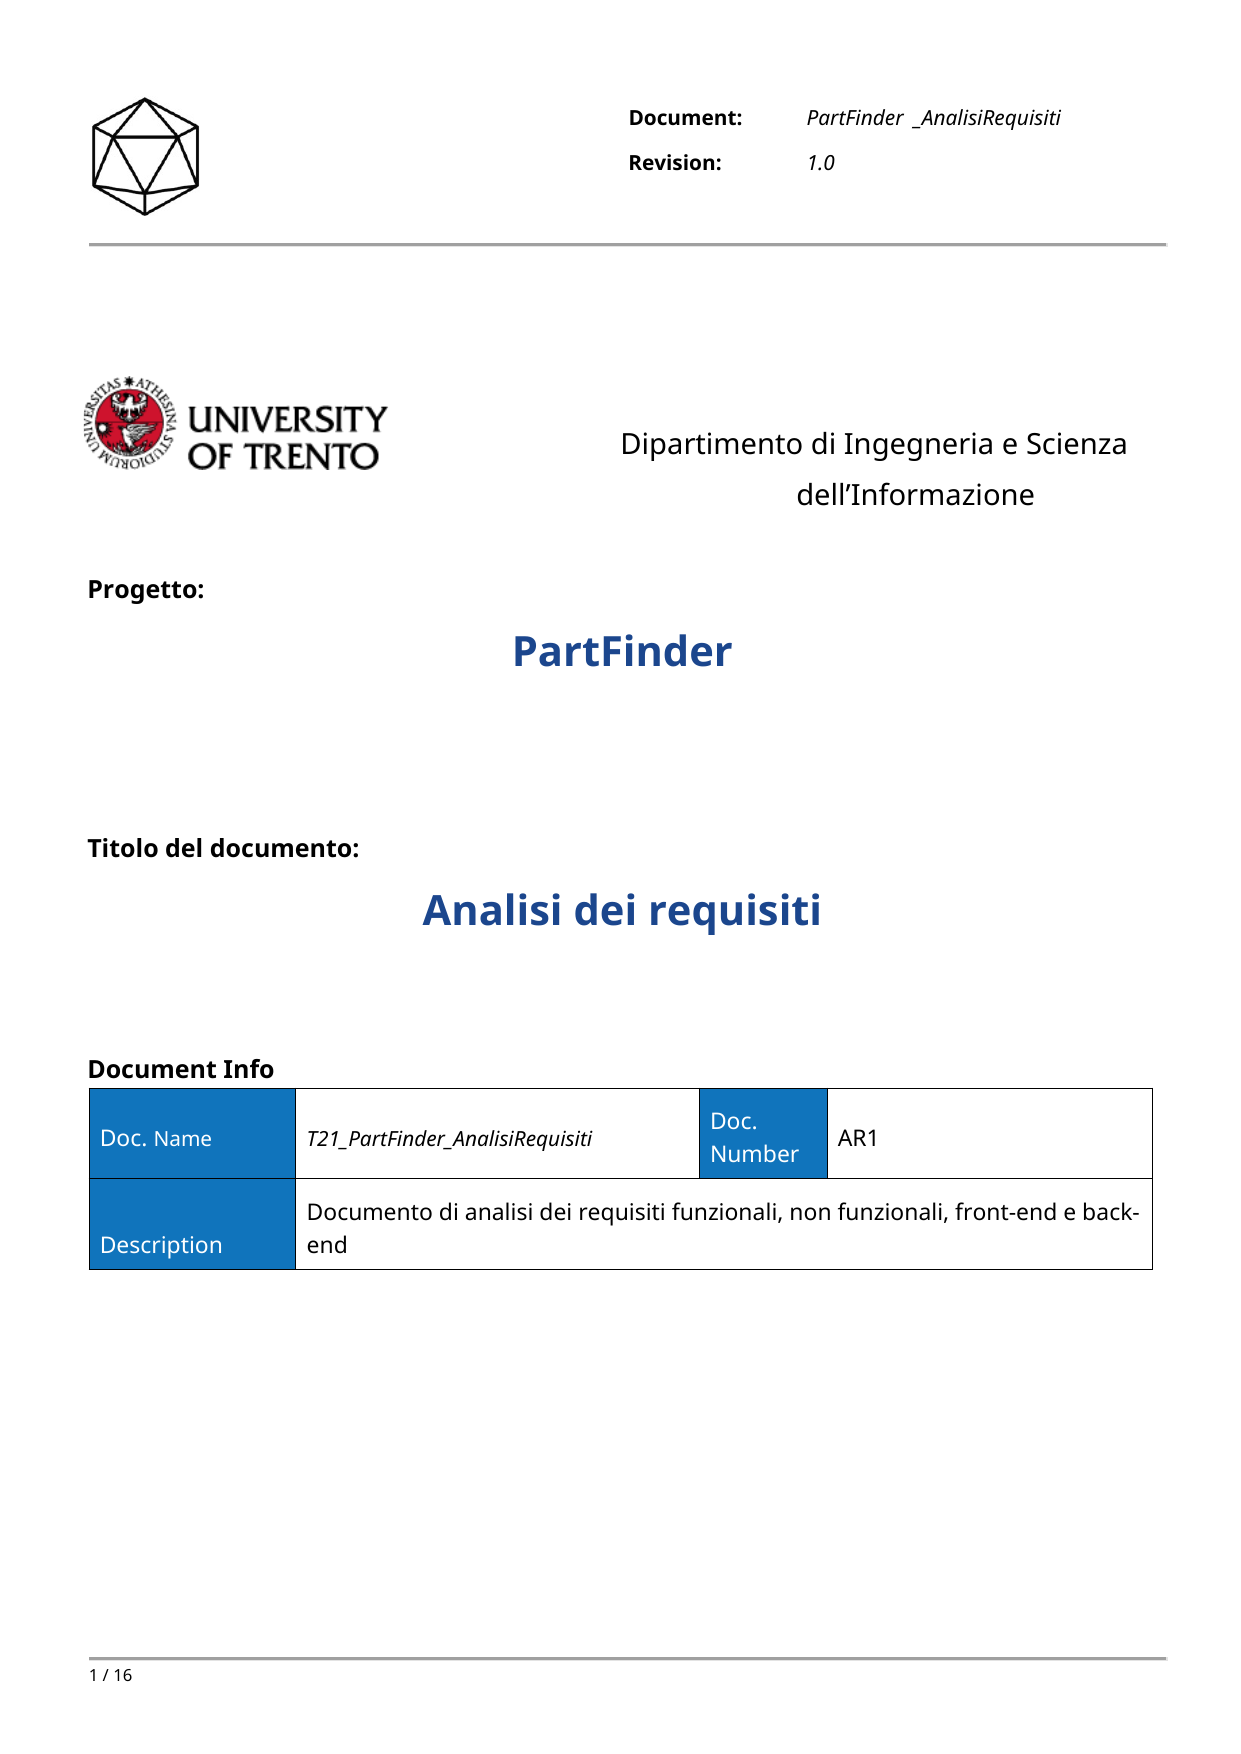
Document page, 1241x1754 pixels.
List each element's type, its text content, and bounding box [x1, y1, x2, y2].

text Document Info [87, 1051, 1177, 1085]
subtitle Analisi dei requisiti [88, 881, 1167, 938]
text PartFinder [88, 622, 1167, 679]
text Titolo del documento: [87, 831, 1177, 865]
table_header Doc. Name [90, 1089, 295, 1178]
text Dipartimento di Ingegneria e Scienza dell’Informazione [620, 423, 1177, 517]
table_header T21_PartFinder_AnalisiRequisiti [296, 1089, 699, 1178]
table_header Doc. Number [700, 1089, 827, 1178]
picture [83, 376, 407, 470]
text Progetto: [87, 572, 1177, 606]
table_cell Description [90, 1179, 295, 1269]
table_header AR1 [828, 1089, 1152, 1178]
table_cell Documento di analisi dei requisiti funzionali, non funzionali, front-end e back-end [296, 1179, 1152, 1269]
picture [90, 96, 200, 216]
